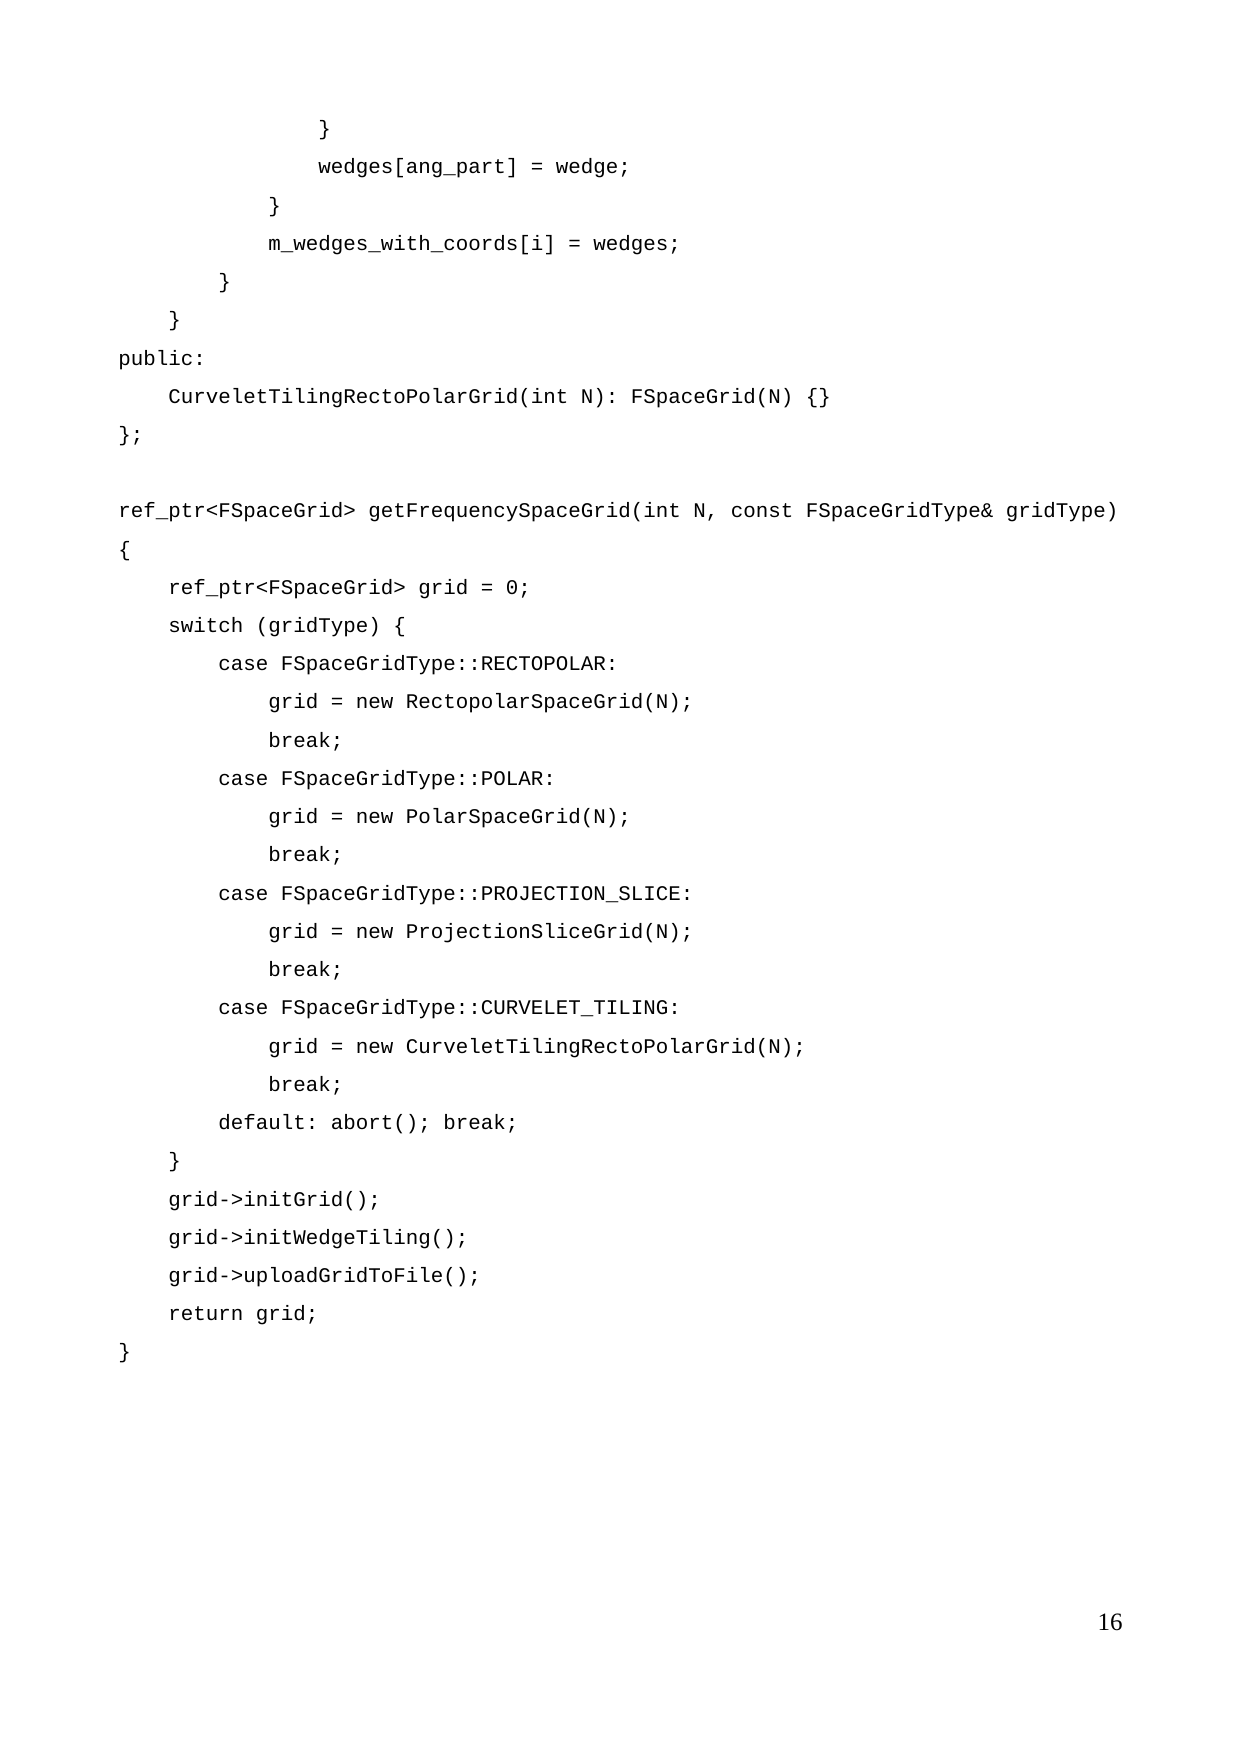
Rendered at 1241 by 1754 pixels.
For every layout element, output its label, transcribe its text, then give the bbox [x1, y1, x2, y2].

text } [118, 194, 1122, 218]
text wedges[ang_part] = wedge; [118, 156, 1122, 180]
text ref_ptr<FSpaceGrid> getFrequencySpaceGrid(int N, const FSpaceGridType& gridType) [118, 500, 1122, 524]
text } [118, 1341, 1122, 1365]
text case FSpaceGridType::CURVELET_TILING: [118, 997, 1122, 1021]
text break; [118, 959, 1122, 983]
text break; [118, 844, 1122, 868]
text default: abort(); break; [118, 1112, 1122, 1136]
text grid = new CurveletTilingRectoPolarGrid(N); [118, 1036, 1122, 1059]
text ref_ptr<FSpaceGrid> grid = 0; [118, 577, 1122, 601]
text grid->initGrid(); [118, 1188, 1122, 1212]
text grid->uploadGridToFile(); [118, 1265, 1122, 1289]
text { [118, 539, 1122, 562]
text m_wedges_with_coords[i] = wedges; [118, 233, 1122, 256]
text break; [118, 730, 1122, 753]
text break; [118, 1074, 1122, 1097]
text grid = new RectopolarSpaceGrid(N); [118, 692, 1122, 715]
text grid = new ProjectionSliceGrid(N); [118, 921, 1122, 944]
text public: [118, 347, 1122, 371]
text } [118, 118, 1122, 142]
text } [118, 271, 1122, 295]
text }; [118, 424, 1122, 448]
text grid->initWedgeTiling(); [118, 1227, 1122, 1250]
text } [118, 1150, 1122, 1174]
text case FSpaceGridType::RECTOPOLAR: [118, 653, 1122, 677]
text switch (gridType) { [118, 615, 1122, 639]
text return grid; [118, 1303, 1122, 1327]
text grid = new PolarSpaceGrid(N); [118, 806, 1122, 830]
text CurveletTilingRectoPolarGrid(int N): FSpaceGrid(N) {} [118, 386, 1122, 409]
text } [118, 309, 1122, 333]
text case FSpaceGridType::POLAR: [118, 768, 1122, 792]
text case FSpaceGridType::PROJECTION_SLICE: [118, 883, 1122, 906]
